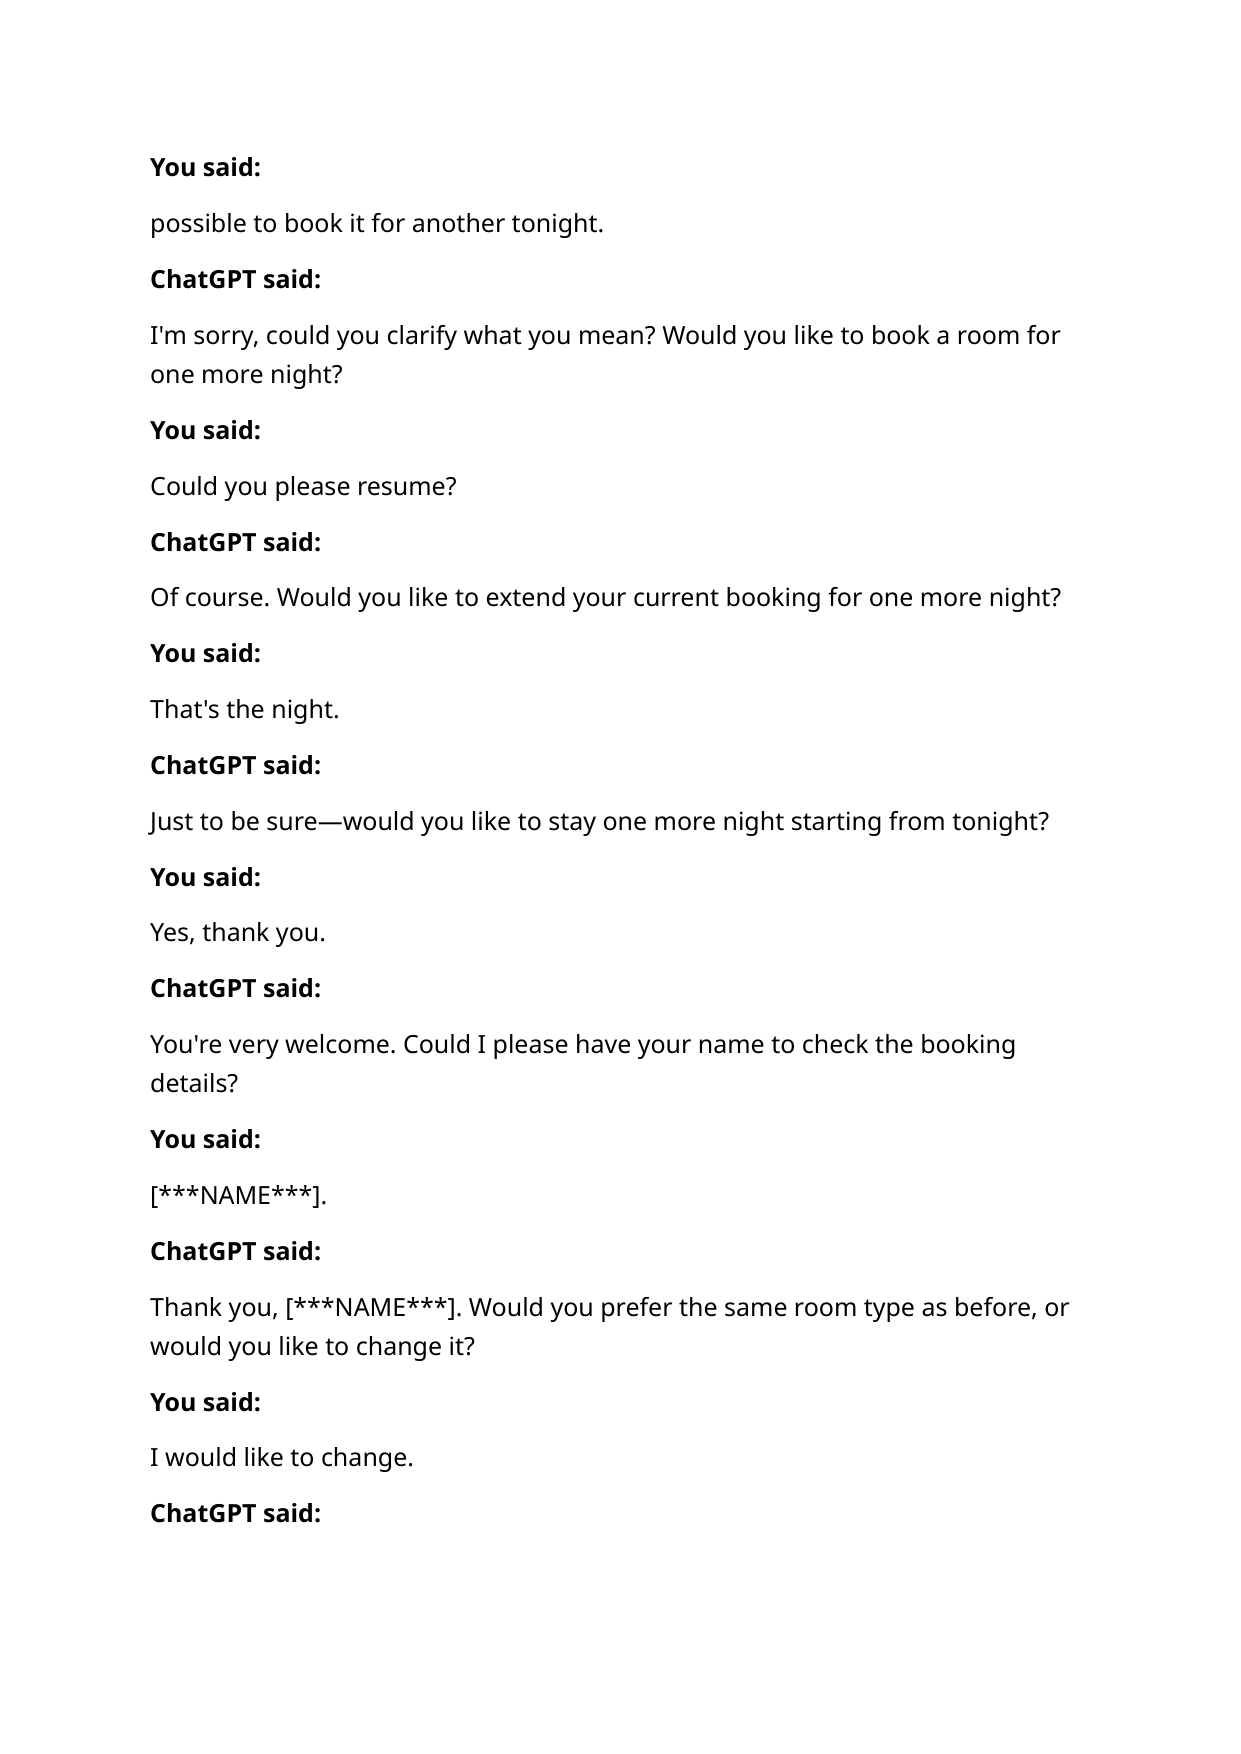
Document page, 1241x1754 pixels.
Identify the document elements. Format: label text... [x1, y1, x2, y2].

text Of course. Would you like to extend your current booking for one more night? [150, 580, 1090, 614]
text Yes, thank you. [150, 915, 1090, 949]
text ChatGPT said: [150, 1233, 1090, 1267]
text You're very welcome. Could I please have your name to check the booking details? [150, 1027, 1090, 1100]
text possible to book it for another tonight. [150, 206, 1090, 240]
text Could you please resume? [150, 468, 1090, 502]
text You said: [150, 859, 1090, 893]
text ChatGPT said: [150, 747, 1090, 782]
text Just to be sure—would you like to stay one more night starting from tonight? [150, 803, 1090, 837]
text ChatGPT said: [150, 524, 1090, 558]
text ChatGPT said: [150, 971, 1090, 1005]
text You said: [150, 150, 1090, 184]
text You said: [150, 412, 1090, 447]
text ChatGPT said: [150, 1496, 1090, 1530]
text ChatGPT said: [150, 262, 1090, 296]
text I would like to change. [150, 1440, 1090, 1474]
text [***NAME***]. [150, 1177, 1090, 1212]
text You said: [150, 1384, 1090, 1418]
text I'm sorry, could you clarify what you mean? Would you like to book a room for one more night? [150, 317, 1090, 391]
text Thank you, [***NAME***]. Would you prefer the same room type as before, or would you like to change it? [150, 1289, 1090, 1362]
text You said: [150, 1122, 1090, 1156]
text You said: [150, 636, 1090, 670]
text That's the night. [150, 692, 1090, 726]
